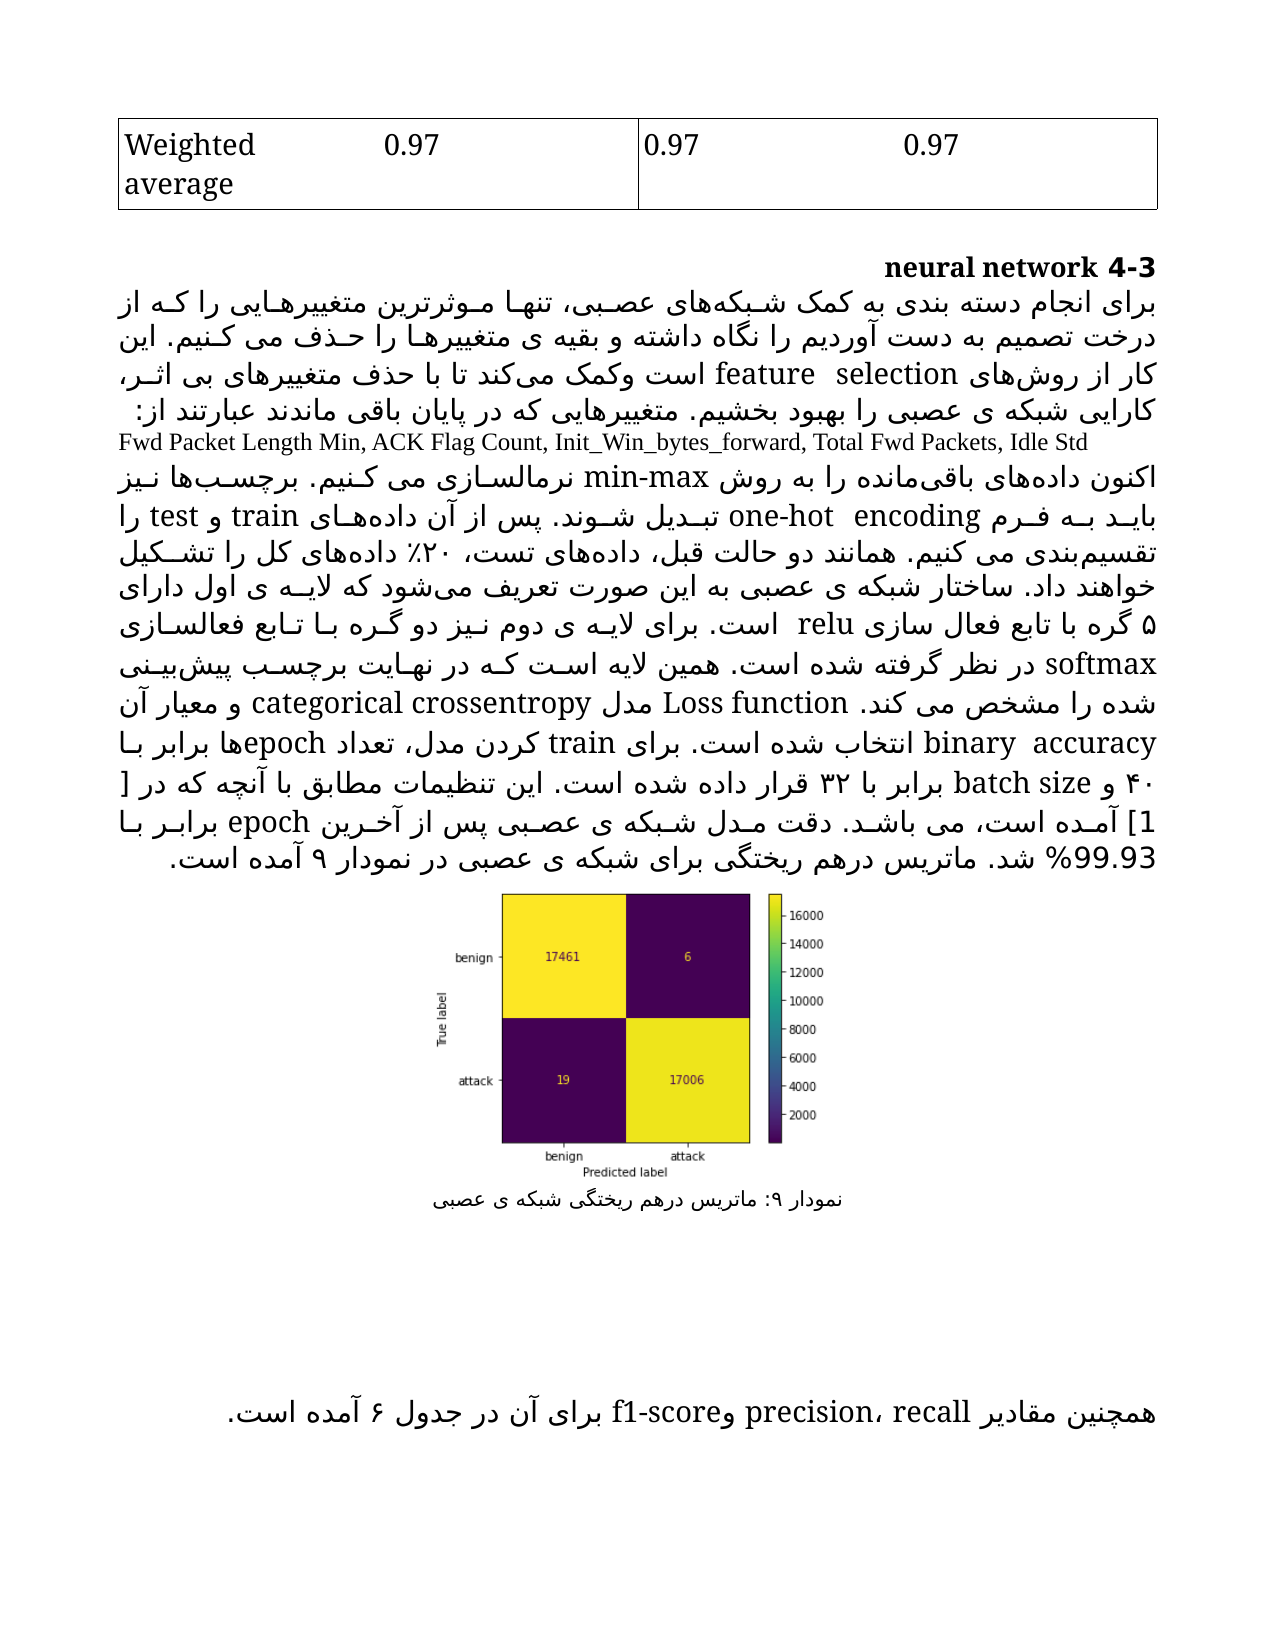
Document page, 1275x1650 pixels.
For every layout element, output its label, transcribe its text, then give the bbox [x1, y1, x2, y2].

table_cell 0.97 [897, 119, 1157, 209]
text همچنین مقادیر precision، recall وf1-score برای آن در جدول ۶ آمده است. [118, 1391, 1157, 1431]
table_cell 0.97 [639, 119, 897, 209]
text Fwd Packet Length Min, ACK Flag Count, Init_Win_bytes_forward, Total Fwd Packets, Idle Std [118, 427, 1157, 456]
text اکنون داده‌های باقی‌مانده را به روش min-max نرمالسازی می کنیم. برچسب‌ها نیز باید به فرم one-hot encoding تبدیل شوند. پس از آن داده‌های train و test را تقسیم‌بندی می کنیم. همانند دو حالت قبل، داده‌های تست، ۲۰٪ داده‌های کل را تشکیل خواهند داد. ساختار شبکه ی عصبی به این صورت تعریف می‌شود که لایه ی اول دارای ۵ گره با تابع فعال سازی relu است. برای لایه ی دوم نیز دو گره با تابع فعالسازی softmax در نظر گرفته شده است. همین لایه است که در نهایت برچسب پیش‌بینی شده را مشخص می کند. Loss function مدل categorical crossentropy و معیار آن binary accuracy انتخاب شده است. برای train کردن مدل، تعداد epochها برابر با ۴۰ و batch size برابر با ۳۲ قرار داده شده است. این تنظیمات مطابق با آنچه که در [1] آمده است، می باشد. دقت مدل شبکه ی عصبی پس از آخرین epoch برابر با 99.93% شد. ماتریس درهم ریختگی برای شبکه ی عصبی در نمودار ۹ آمده است. [118, 456, 1157, 875]
text برای انجام دسته بندی به کمک شبکه‌های عصبی، تنها موثرترین متغییرهایی را که از درخت تصمیم به دست آوردیم را نگاه داشته و بقیه ی متغییرها را حذف می کنیم. این کار از روش‌های feature selection است وکمک می‌کند تا با حذف متغییرهای بی اثر، کارایی شبکه ی عصبی را بهبود بخشیم. متغییرهایی که در پایان باقی ماندند عبارتند از: [118, 286, 1157, 427]
table_cell Weighted average [119, 119, 378, 209]
text 4-3 neural network [118, 249, 1157, 286]
text نمودار ۹: ماتریس درهم ریختگی شبکه ی عصبی [430, 1188, 845, 1212]
picture [430, 887, 846, 1188]
table_cell 0.97 [378, 119, 638, 209]
